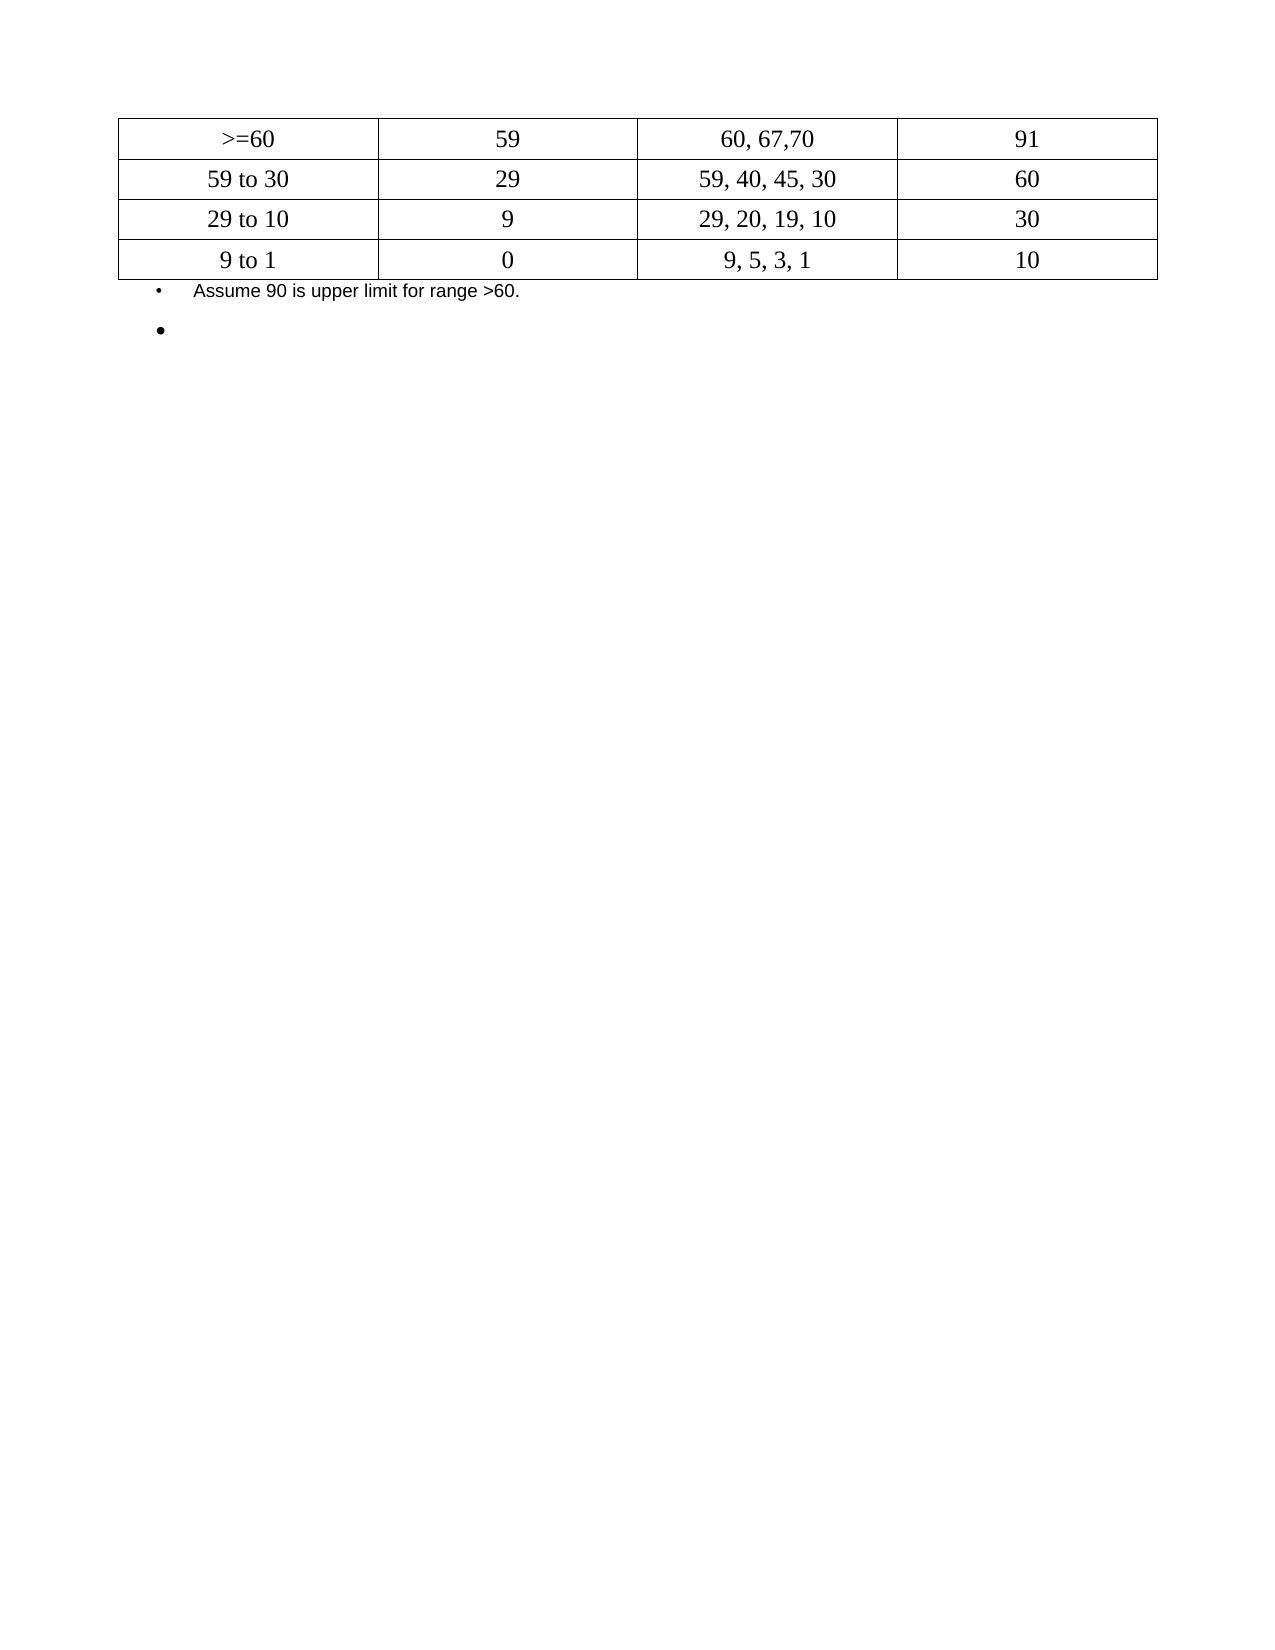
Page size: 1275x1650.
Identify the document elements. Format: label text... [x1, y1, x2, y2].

table_cell 30 [898, 200, 1157, 239]
table_cell 29, 20, 19, 10 [638, 200, 897, 239]
table_cell 9, 5, 3, 1 [638, 240, 897, 279]
table_cell 29 [379, 160, 637, 199]
table_cell 9 [379, 200, 637, 239]
table_cell 59 to 30 [119, 160, 378, 199]
table_cell 29 to 10 [119, 200, 378, 239]
table_cell 60 [898, 160, 1157, 199]
table_cell 9 to 1 [119, 240, 378, 279]
list Assume 90 is upper limit for range >60. [156, 280, 1157, 301]
table_cell 10 [898, 240, 1157, 279]
table_cell 59, 40, 45, 30 [638, 160, 897, 199]
table_cell 0 [379, 240, 637, 279]
table_cell 60, 67,70 [638, 119, 897, 158]
table_cell 91 [898, 119, 1157, 158]
table_cell >=60 [119, 119, 378, 158]
table_cell 59 [379, 119, 637, 158]
